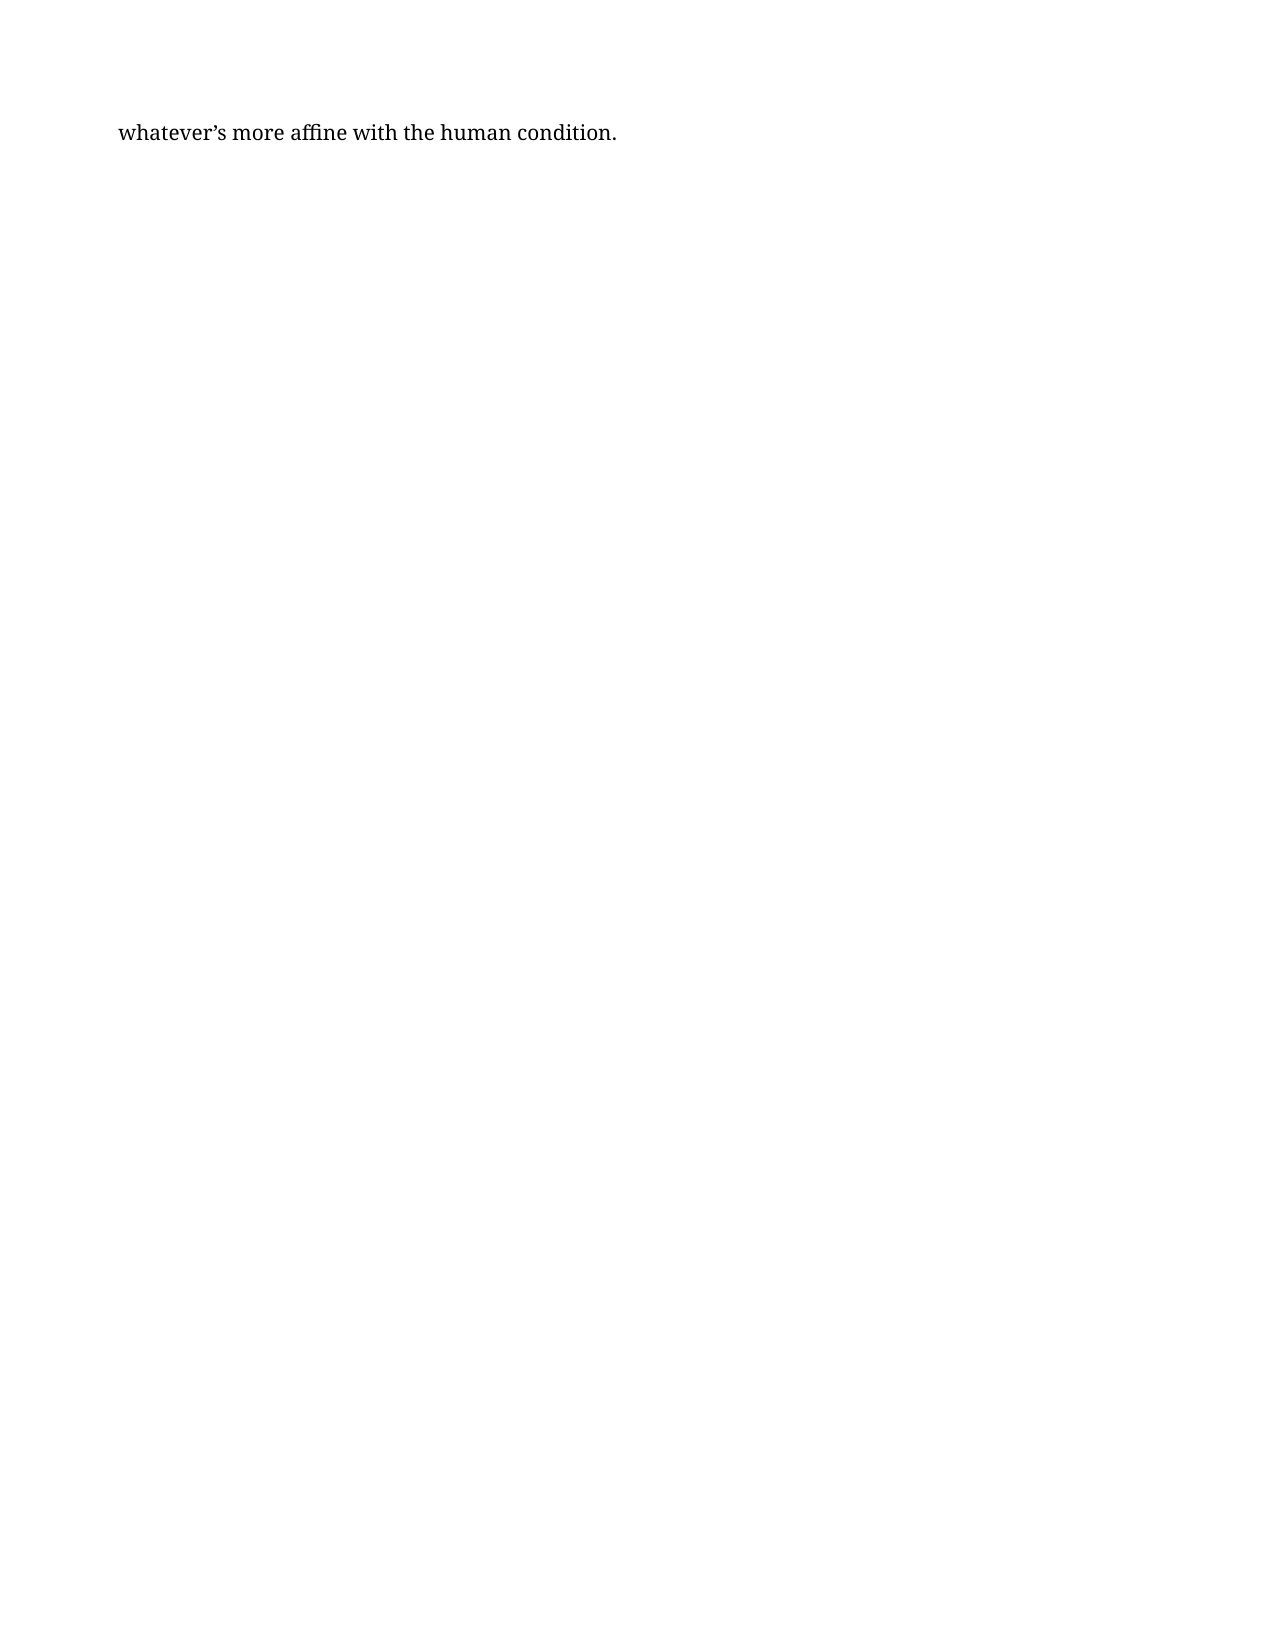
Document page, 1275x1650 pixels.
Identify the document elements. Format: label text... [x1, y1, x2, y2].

text whatever’s more affine with the human condition. [118, 118, 1157, 147]
